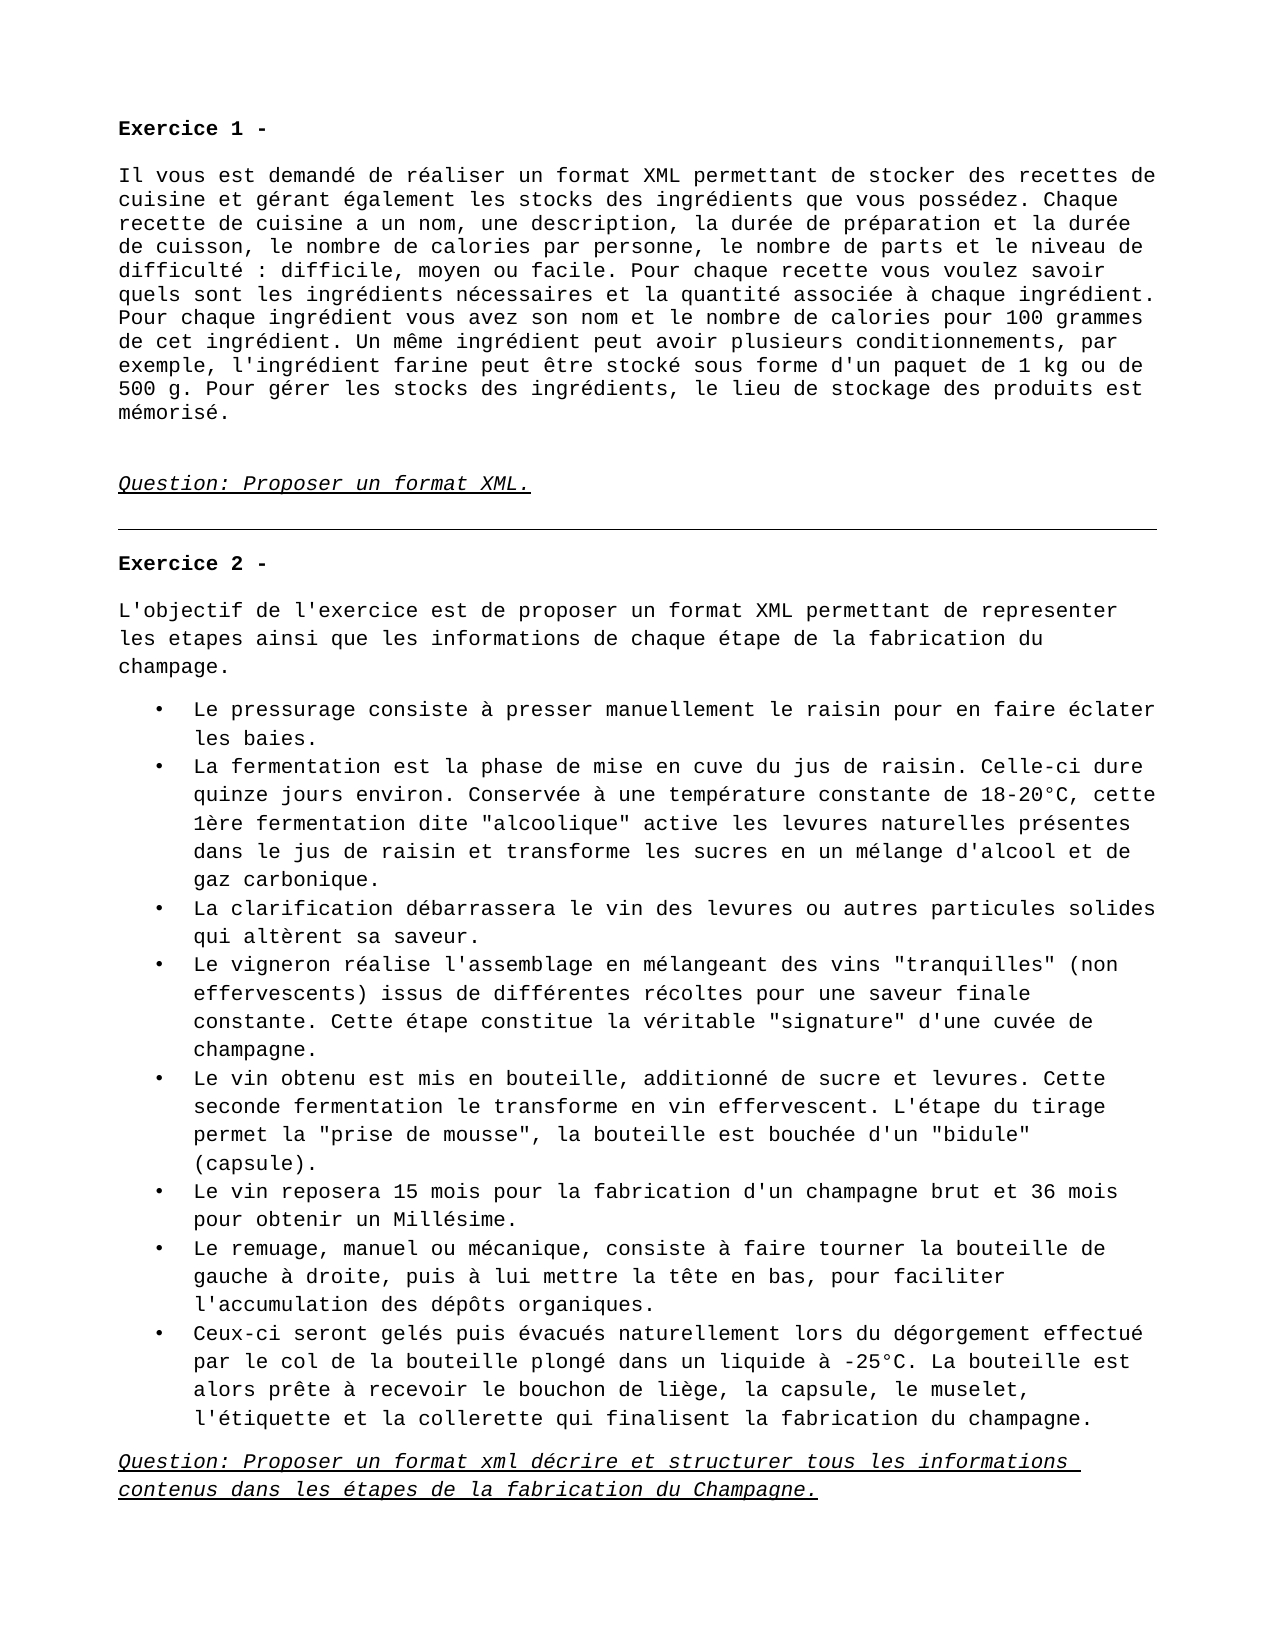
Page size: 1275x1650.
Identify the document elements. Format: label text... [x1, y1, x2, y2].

list La clarification débarrassera le vin des levures ou autres particules solides qui altèrent sa saveur. [156, 898, 1157, 950]
list Le vin reposera 15 mois pour la fabrication d'un champagne brut et 36 mois pour obtenir un Millésime. [156, 1181, 1157, 1233]
text Exercice 1 - [118, 118, 1157, 142]
list La fermentation est la phase de mise en cuve du jus de raisin. Celle-ci dure quinze jours environ. Conservée à une température constante de 18-20°C, cette 1ère fermentation dite "alcoolique" active les levures naturelles présentes dans le jus de raisin et transforme les sucres en un mélange d'alcool et de gaz carbonique. [156, 756, 1157, 893]
text L'objectif de l'exercice est de proposer un format XML permettant de representer les etapes ainsi que les informations de chaque étape de la fabrication du champage. [118, 600, 1157, 680]
list Le pressurage consiste à presser manuellement le raisin pour en faire éclater les baies. [156, 699, 1157, 751]
text Question: Proposer un format xml décrire et structurer tous les informations contenus dans les étapes de la fabrication du Champagne. [118, 1451, 1157, 1503]
list Le vigneron réalise l'assemblage en mélangeant des vins "tranquilles" (non effervescents) issus de différentes récoltes pour une saveur finale constante. Cette étape constitue la véritable "signature" d'une cuvée de champagne. [156, 954, 1157, 1063]
list Le remuage, manuel ou mécanique, consiste à faire tourner la bouteille de gauche à droite, puis à lui mettre la tête en bas, pour faciliter l'accumulation des dépôts organiques. [156, 1238, 1157, 1318]
text Question: Proposer un format XML. [118, 473, 1157, 496]
list Ceux-ci seront gelés puis évacués naturellement lors du dégorgement effectué par le col de la bouteille plongé dans un liquide à -25°C. La bouteille est alors prête à recevoir le bouchon de liège, la capsule, le muselet, l'étiquette et la collerette qui finalisent la fabrication du champagne. [156, 1323, 1157, 1431]
text Il vous est demandé de réaliser un format XML permettant de stocker des recettes de cuisine et gérant également les stocks des ingrédients que vous possédez. Chaque recette de cuisine a un nom, une description, la durée de préparation et la durée de cuisson, le nombre de calories par personne, le nombre de parts et le niveau de difficulté : difficile, moyen ou facile. Pour chaque recette vous voulez savoir quels sont les ingrédients nécessaires et la quantité associée à chaque ingrédient. Pour chaque ingrédient vous avez son nom et le nombre de calories pour 100 grammes de cet ingrédient. Un même ingrédient peut avoir plusieurs conditionnements, par exemple, l'ingrédient farine peut être stocké sous forme d'un paquet de 1 kg ou de 500 g. Pour gérer les stocks des ingrédients, le lieu de stockage des produits est mémorisé. [118, 165, 1157, 449]
list Le vin obtenu est mis en bouteille, additionné de sucre et levures. Cette seconde fermentation le transforme en vin effervescent. L'étape du tirage permet la "prise de mousse", la bouteille est bouchée d'un "bidule" (capsule). [156, 1068, 1157, 1176]
text Exercice 2 - [118, 553, 1157, 576]
